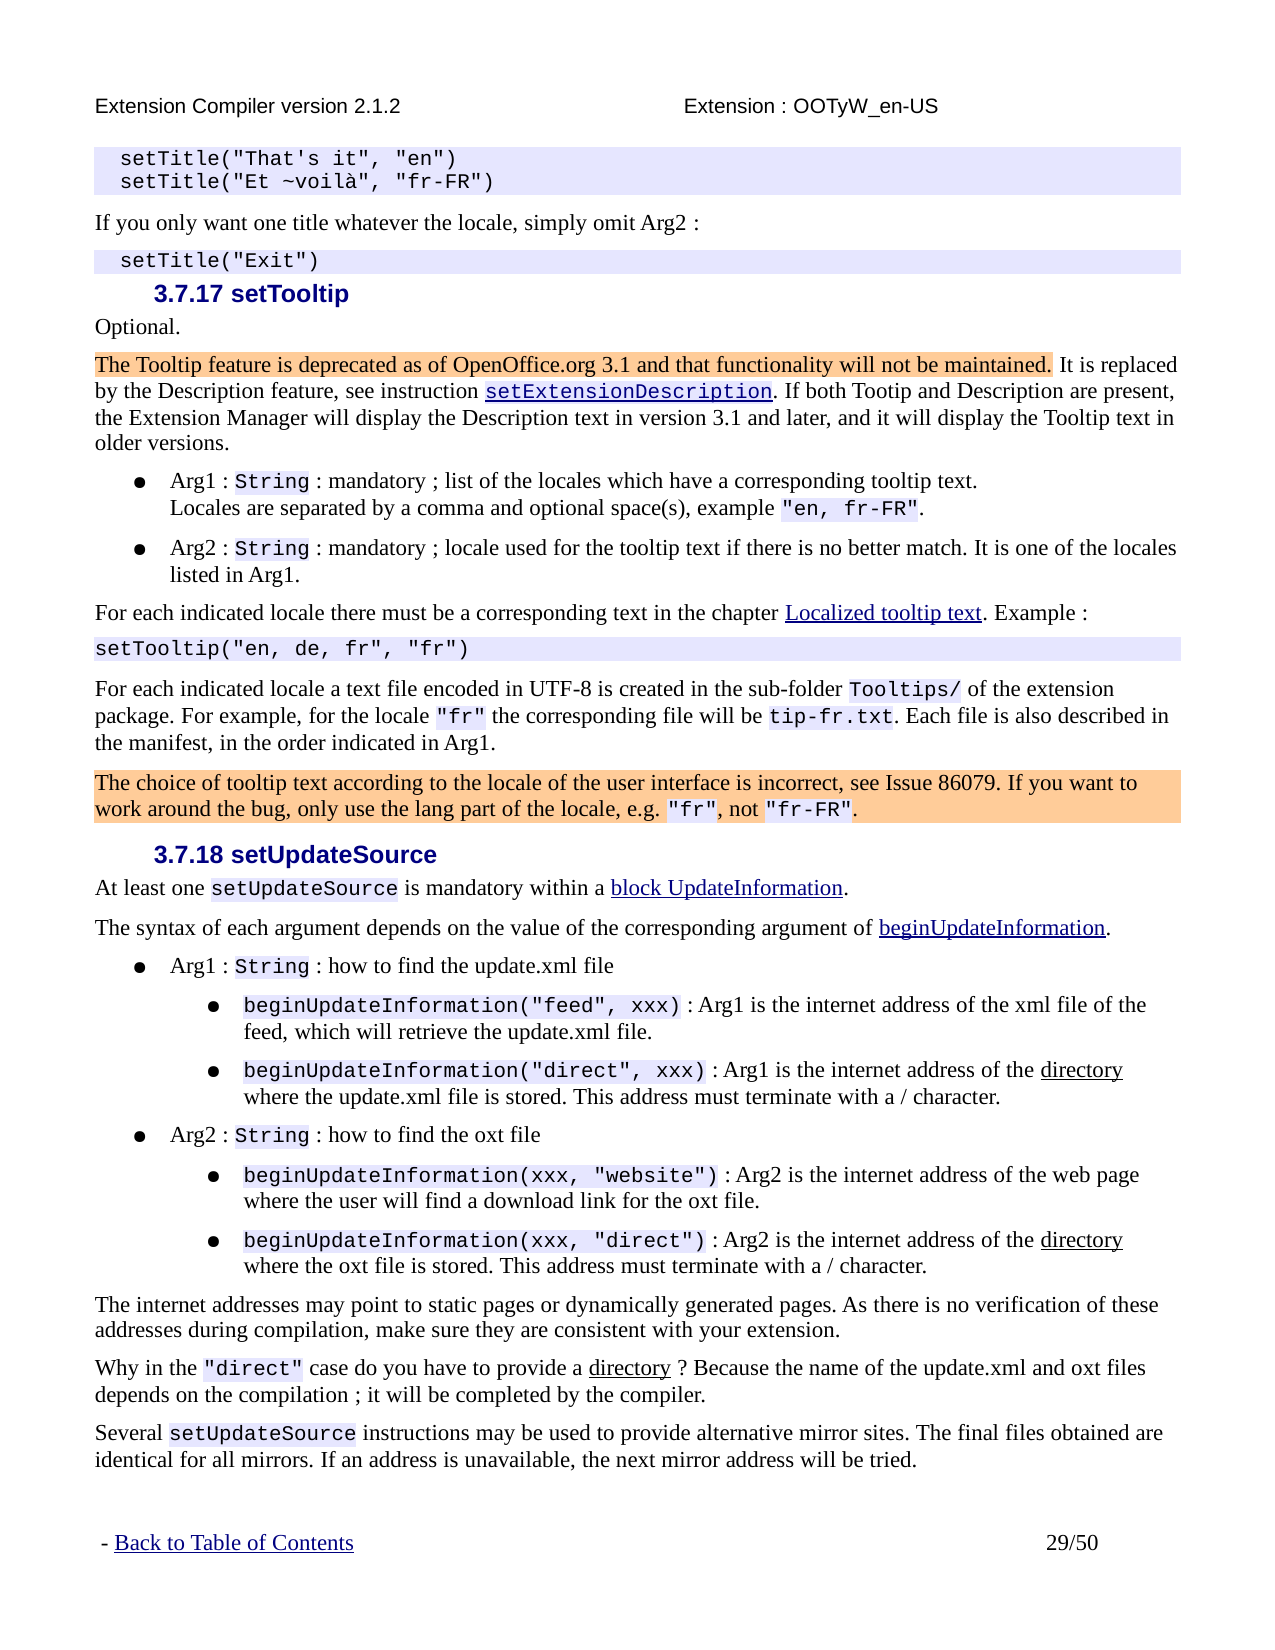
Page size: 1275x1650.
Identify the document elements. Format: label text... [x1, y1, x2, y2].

text At least one setUpdateSource is mandatory within a block UpdateInformation. [94, 875, 1181, 902]
list Arg2 : String : mandatory ; locale used for the tooltip text if there is no better match. It is one of the locales listed in Arg1. [132, 534, 1181, 587]
list Arg2 : String : how to find the oxt file [132, 1122, 1181, 1149]
list beginUpdateInformation("feed", xxx) : Arg1 is the internet address of the xml file of the feed, which will retrieve the update.xml file. [206, 992, 1181, 1044]
list Arg1 : String : how to find the update.xml file [132, 952, 1181, 979]
list Arg1 : String : mandatory ; list of the locales which have a corresponding tooltip text. Locales are separated by a comma and optional space(s), example "en, fr-FR". [132, 468, 1181, 522]
subtitle setUpdateSource [153, 841, 1181, 869]
text The Tooltip feature is deprecated as of OpenOffice.org 3.1 and that functionality will not be maintained. It is replaced by the Description feature, see instruction setExtensionDescription. If both Tootip and Description are present, the Extension Manager will display the Description text in version 3.1 and later, and it will display the Tooltip text in older versions. [94, 352, 1181, 456]
text Why in the "direct" case do you have to provide a directory ? Because the name of the update.xml and oxt files depends on the compilation ; it will be completed by the compiler. [94, 1355, 1181, 1407]
text For each indicated locale there must be a corresponding text in the chapter Localized tooltip text. Example : [94, 599, 1181, 625]
text The internet addresses may point to static pages or dynamically generated pages. As there is no verification of these addresses during compilation, make sure they are consistent with your extension. [94, 1291, 1181, 1342]
list beginUpdateInformation(xxx, "website") : Arg2 is the internet address of the web page where the user will find a download link for the oxt file. [206, 1161, 1181, 1214]
text setTitle("Exit") [94, 250, 1181, 274]
text For each indicated locale a text file encoded in UTF-8 is created in the sub-folder Tooltips/ of the extension package. For example, for the locale "fr" the corresponding file will be tip-fr.txt. Each file is also described in the manifest, in the order indicated in Arg1. [94, 676, 1181, 756]
text The choice of tooltip text according to the locale of the user interface is incorrect, see Issue 86079. If you want to work around the bug, only use the lang part of the locale, e.g. "fr", not "fr-FR". [94, 770, 1181, 823]
text The syntax of each argument depends on the value of the corresponding argument of beginUpdateInformation. [94, 914, 1181, 940]
subtitle setTooltip [153, 280, 1181, 308]
text setTitle("Et ~voilà", "fr-FR") [94, 171, 1181, 195]
text If you only want one title whatever the locale, simply omit Arg2 : [94, 210, 1181, 236]
text setTooltip("en, de, fr", "fr") [94, 637, 1181, 661]
text Optional. [94, 314, 1181, 339]
list beginUpdateInformation(xxx, "direct") : Arg2 is the internet address of the directory where the oxt file is stored. This address must terminate with a / character. [206, 1226, 1181, 1279]
list beginUpdateInformation("direct", xxx) : Arg1 is the internet address of the directory where the update.xml file is stored. This address must terminate with a / character. [206, 1057, 1181, 1109]
text setTitle("That's it", "en") [94, 147, 1181, 171]
text Several setUpdateSource instructions may be used to provide alternative mirror sites. The final files obtained are identical for all mirrors. If an address is unavailable, the next mirror address will be tried. [94, 1420, 1181, 1472]
